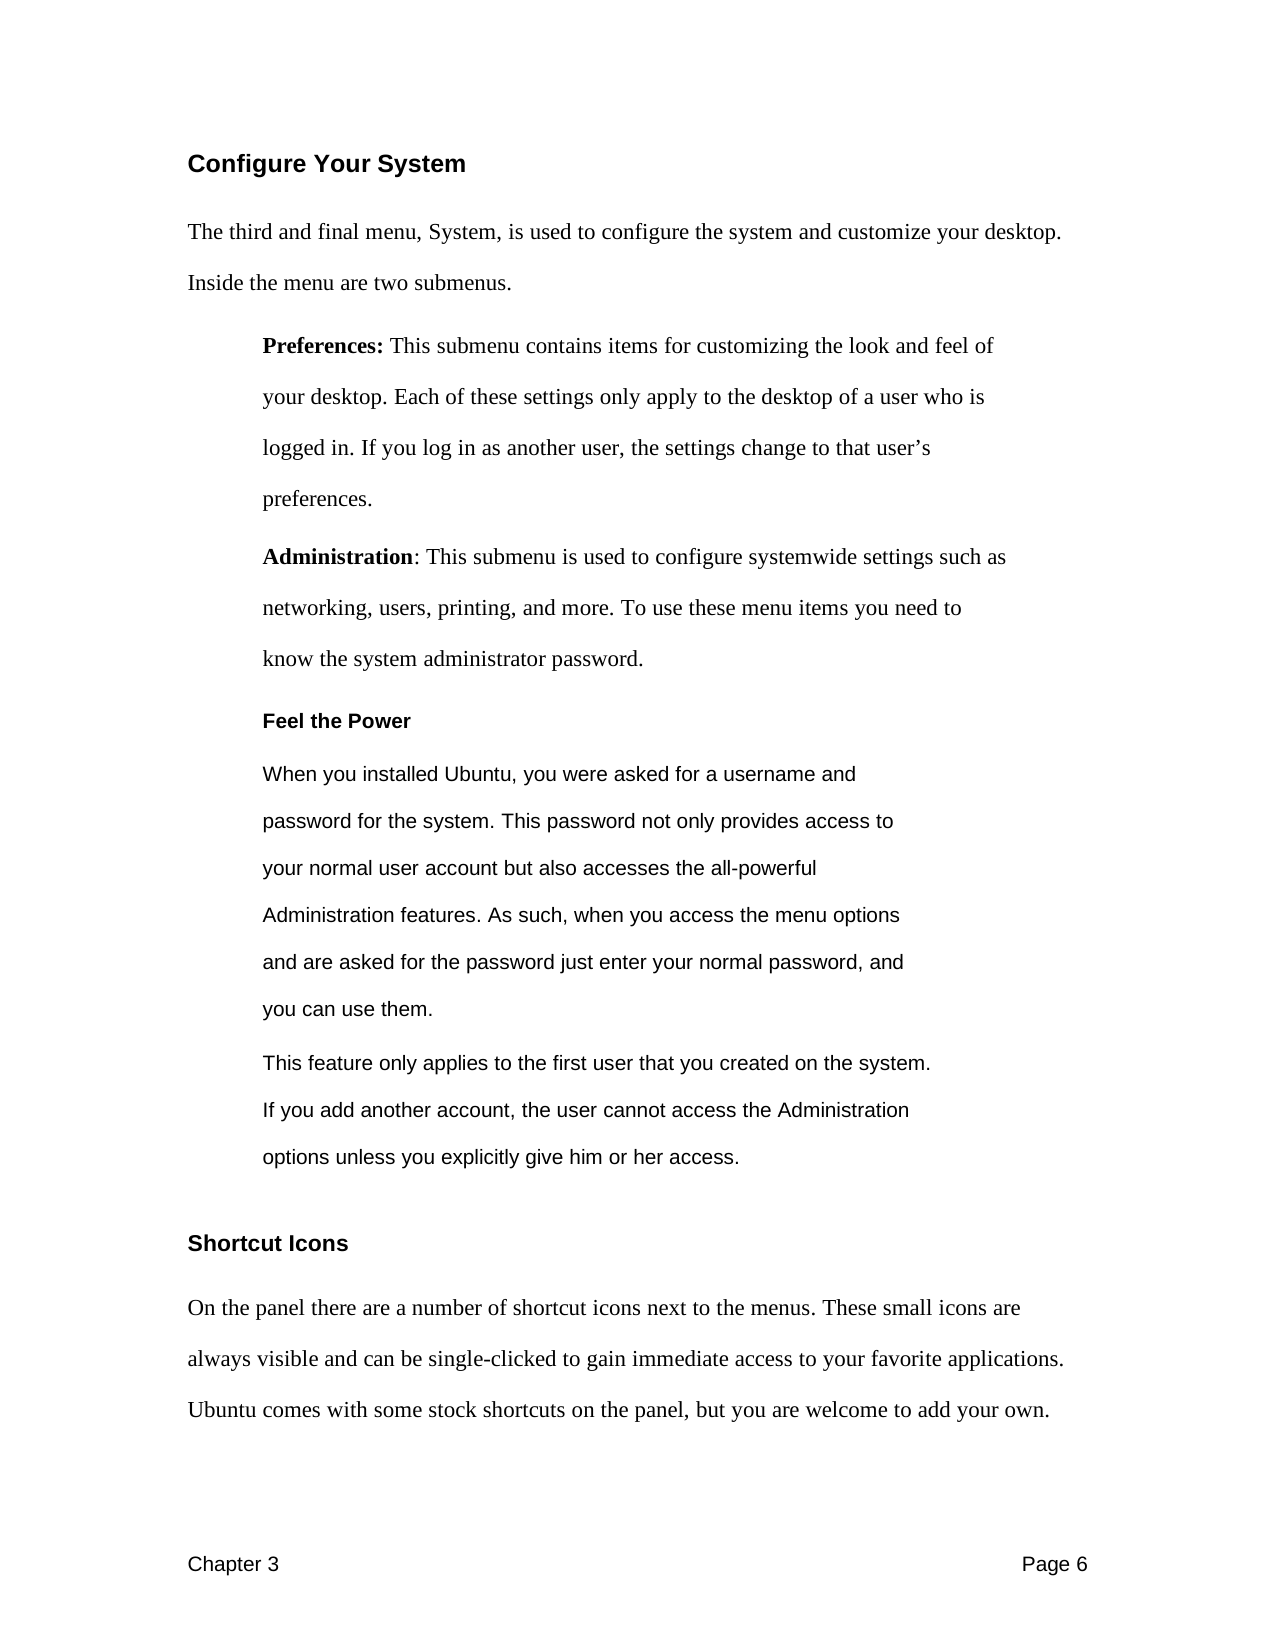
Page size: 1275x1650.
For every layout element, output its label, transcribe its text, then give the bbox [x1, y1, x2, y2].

text When you installed Ubuntu, you were asked for a username and password for the system. This password not only provides access to your normal user account but also accesses the all-powerful Administration features. As such, when you access the menu options and are asked for the password just enter your normal password, and you can use them. [262, 762, 937, 1021]
text This feature only applies to the first user that you created on the system. If you add another account, the user cannot access the Administration options unless you explicitly give him or her access. [262, 1051, 937, 1169]
text On the panel there are a number of shortcut icons next to the menus. These small icons are always visible and can be single-clicked to gain immediate access to your favorite applications. Ubuntu comes with some stock shortcuts on the panel, but you are welcome to add your own. [187, 1294, 1087, 1422]
text Administration: This submenu is used to configure systemwide settings such as networking, users, printing, and more. To use these menu items you need to know the system administrator password. [187, 543, 1012, 671]
text Feel the Power [262, 709, 937, 733]
text Shortcut Icons [187, 1230, 1087, 1256]
text Configure Your System [187, 150, 1087, 178]
text The third and final menu, System, is used to configure the system and customize your desktop. Inside the menu are two submenus. [187, 218, 1087, 295]
text Preferences: This submenu contains items for customizing the look and feel of your desktop. Each of these settings only apply to the desktop of a user who is logged in. If you log in as another user, the settings change to that user’s preferences. [187, 333, 1012, 512]
